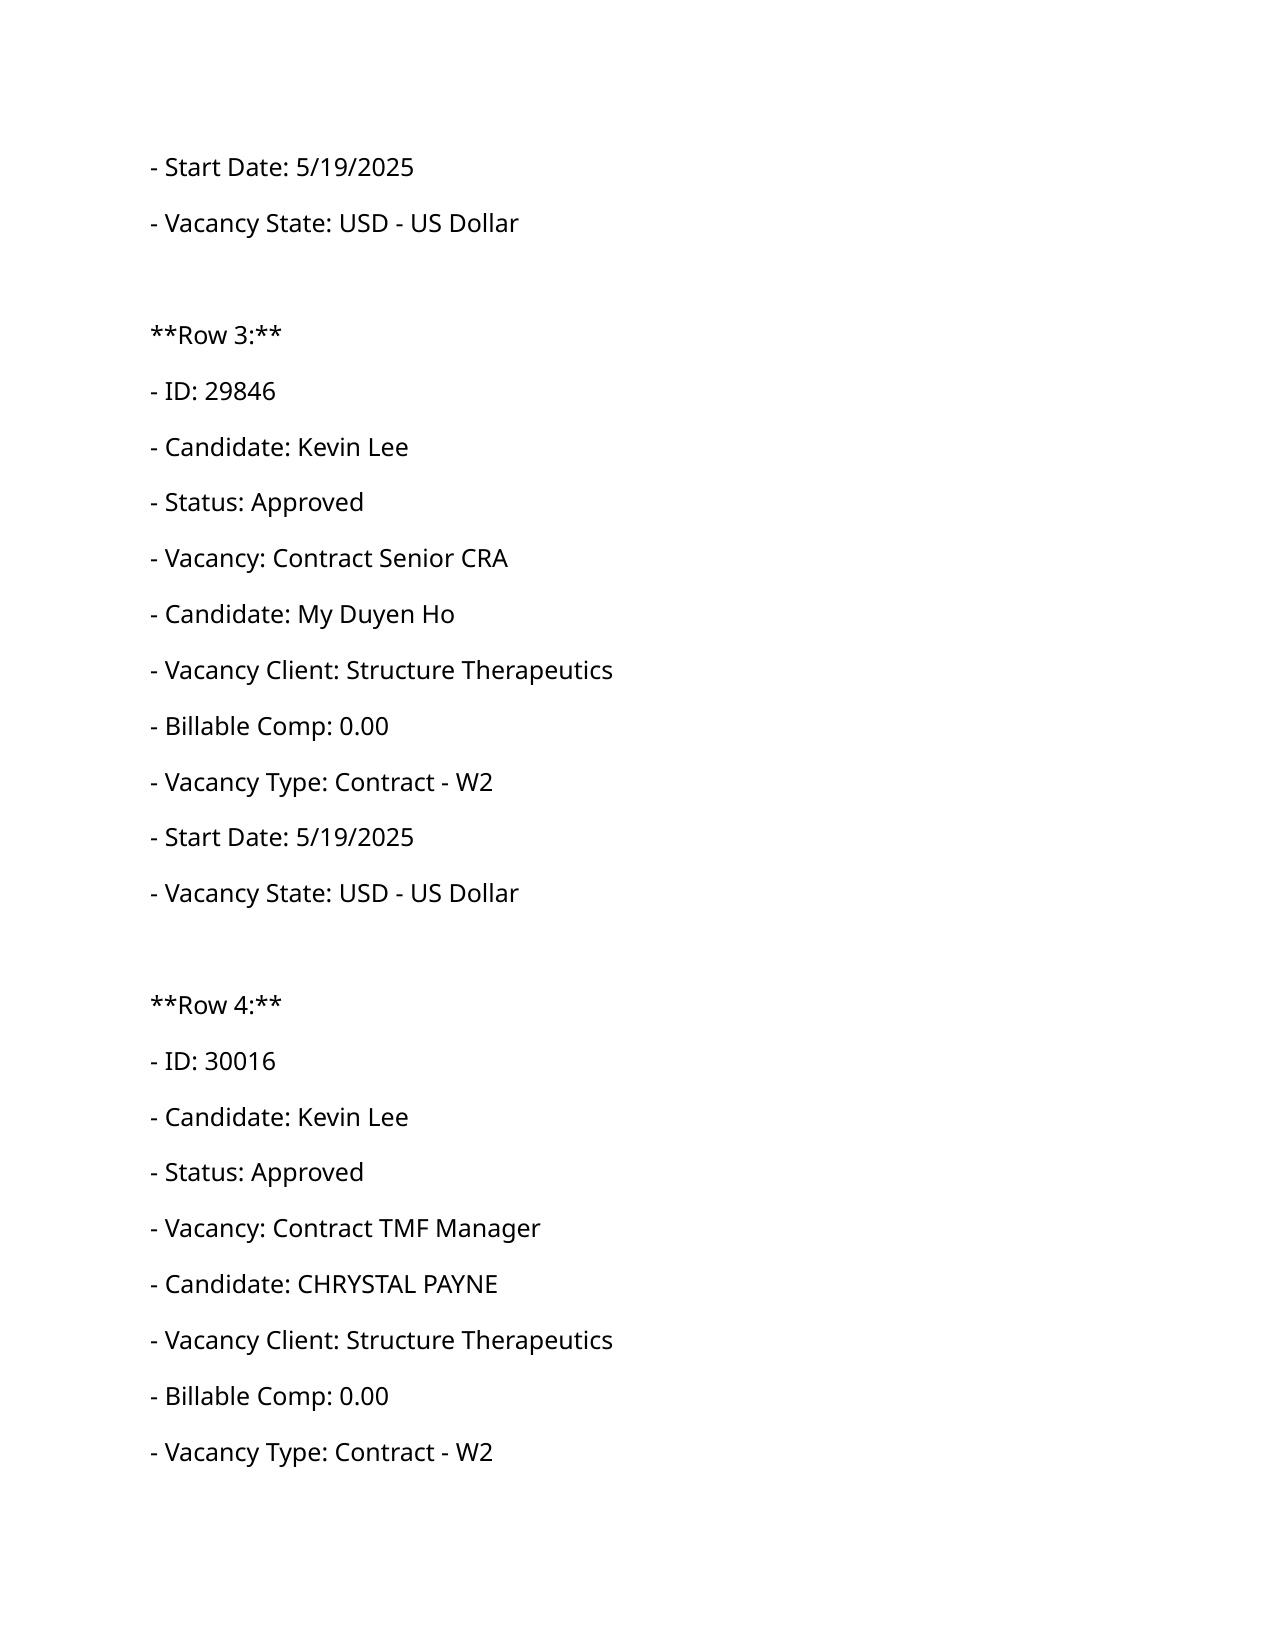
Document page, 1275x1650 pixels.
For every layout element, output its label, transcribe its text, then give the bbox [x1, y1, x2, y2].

text - ID: 29846 [150, 373, 1125, 407]
text - Vacancy State: USD - US Dollar [150, 206, 1125, 240]
text - Vacancy: Contract TMF Manager [150, 1211, 1125, 1245]
text - Candidate: My Duyen Ho [150, 597, 1125, 631]
text **Row 4:** [150, 987, 1125, 1022]
text - Status: Approved [150, 485, 1125, 519]
text - Vacancy: Contract Senior CRA [150, 541, 1125, 575]
text - Start Date: 5/19/2025 [150, 150, 1125, 184]
text - Vacancy Type: Contract - W2 [150, 1434, 1125, 1468]
text - ID: 30016 [150, 1043, 1125, 1077]
text - Billable Comp: 0.00 [150, 1378, 1125, 1412]
text - Candidate: Kevin Lee [150, 1099, 1125, 1133]
text - Status: Approved [150, 1155, 1125, 1189]
text **Row 3:** [150, 317, 1125, 352]
text - Vacancy Client: Structure Therapeutics [150, 1322, 1125, 1357]
text - Candidate: Kevin Lee [150, 429, 1125, 463]
text - Vacancy State: USD - US Dollar [150, 876, 1125, 910]
text - Billable Comp: 0.00 [150, 708, 1125, 742]
text - Start Date: 5/19/2025 [150, 820, 1125, 854]
text - Vacancy Client: Structure Therapeutics [150, 652, 1125, 687]
text - Candidate: CHRYSTAL PAYNE [150, 1267, 1125, 1301]
text - Vacancy Type: Contract - W2 [150, 764, 1125, 798]
